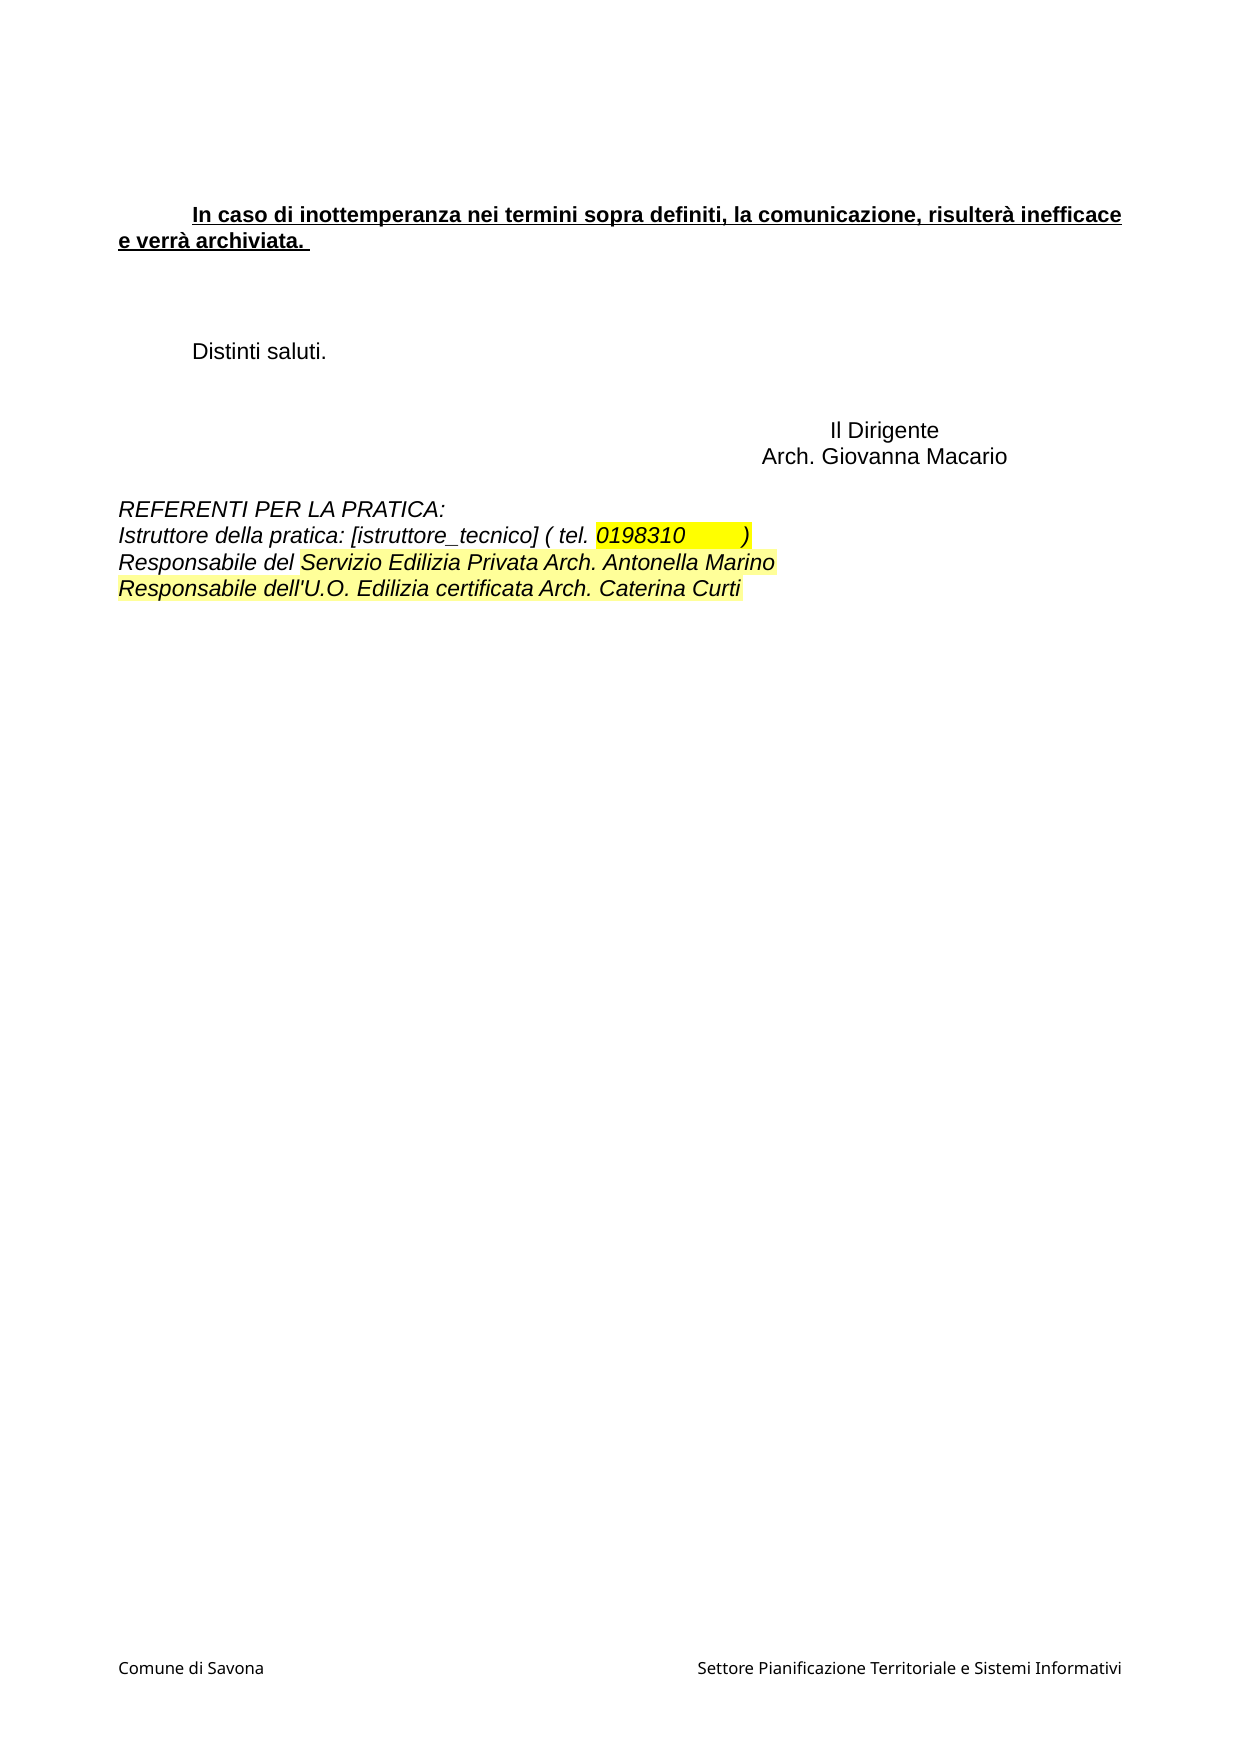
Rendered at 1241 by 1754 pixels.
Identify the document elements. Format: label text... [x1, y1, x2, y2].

text Istruttore della pratica: [istruttore_tecnico] ( tel. 0198310 ) [118, 522, 1122, 549]
table_cell Il Dirigente Arch. Giovanna Macario [602, 417, 1129, 469]
text Distinti saluti. [156, 338, 1122, 364]
text Responsabile dell'U.O. Edilizia certificata Arch. Caterina Curti [118, 575, 1122, 601]
table_cell [111, 417, 602, 469]
table_header [602, 391, 1129, 417]
table_header [111, 391, 602, 417]
text REFERENTI PER LA PRATICA: [118, 496, 1122, 522]
text In caso di inottemperanza nei termini sopra definiti, la comunicazione, risulterà inefficace e verrà archiviata. [118, 202, 1122, 253]
text Responsabile del Servizio Edilizia Privata Arch. Antonella Marino [118, 549, 1122, 575]
